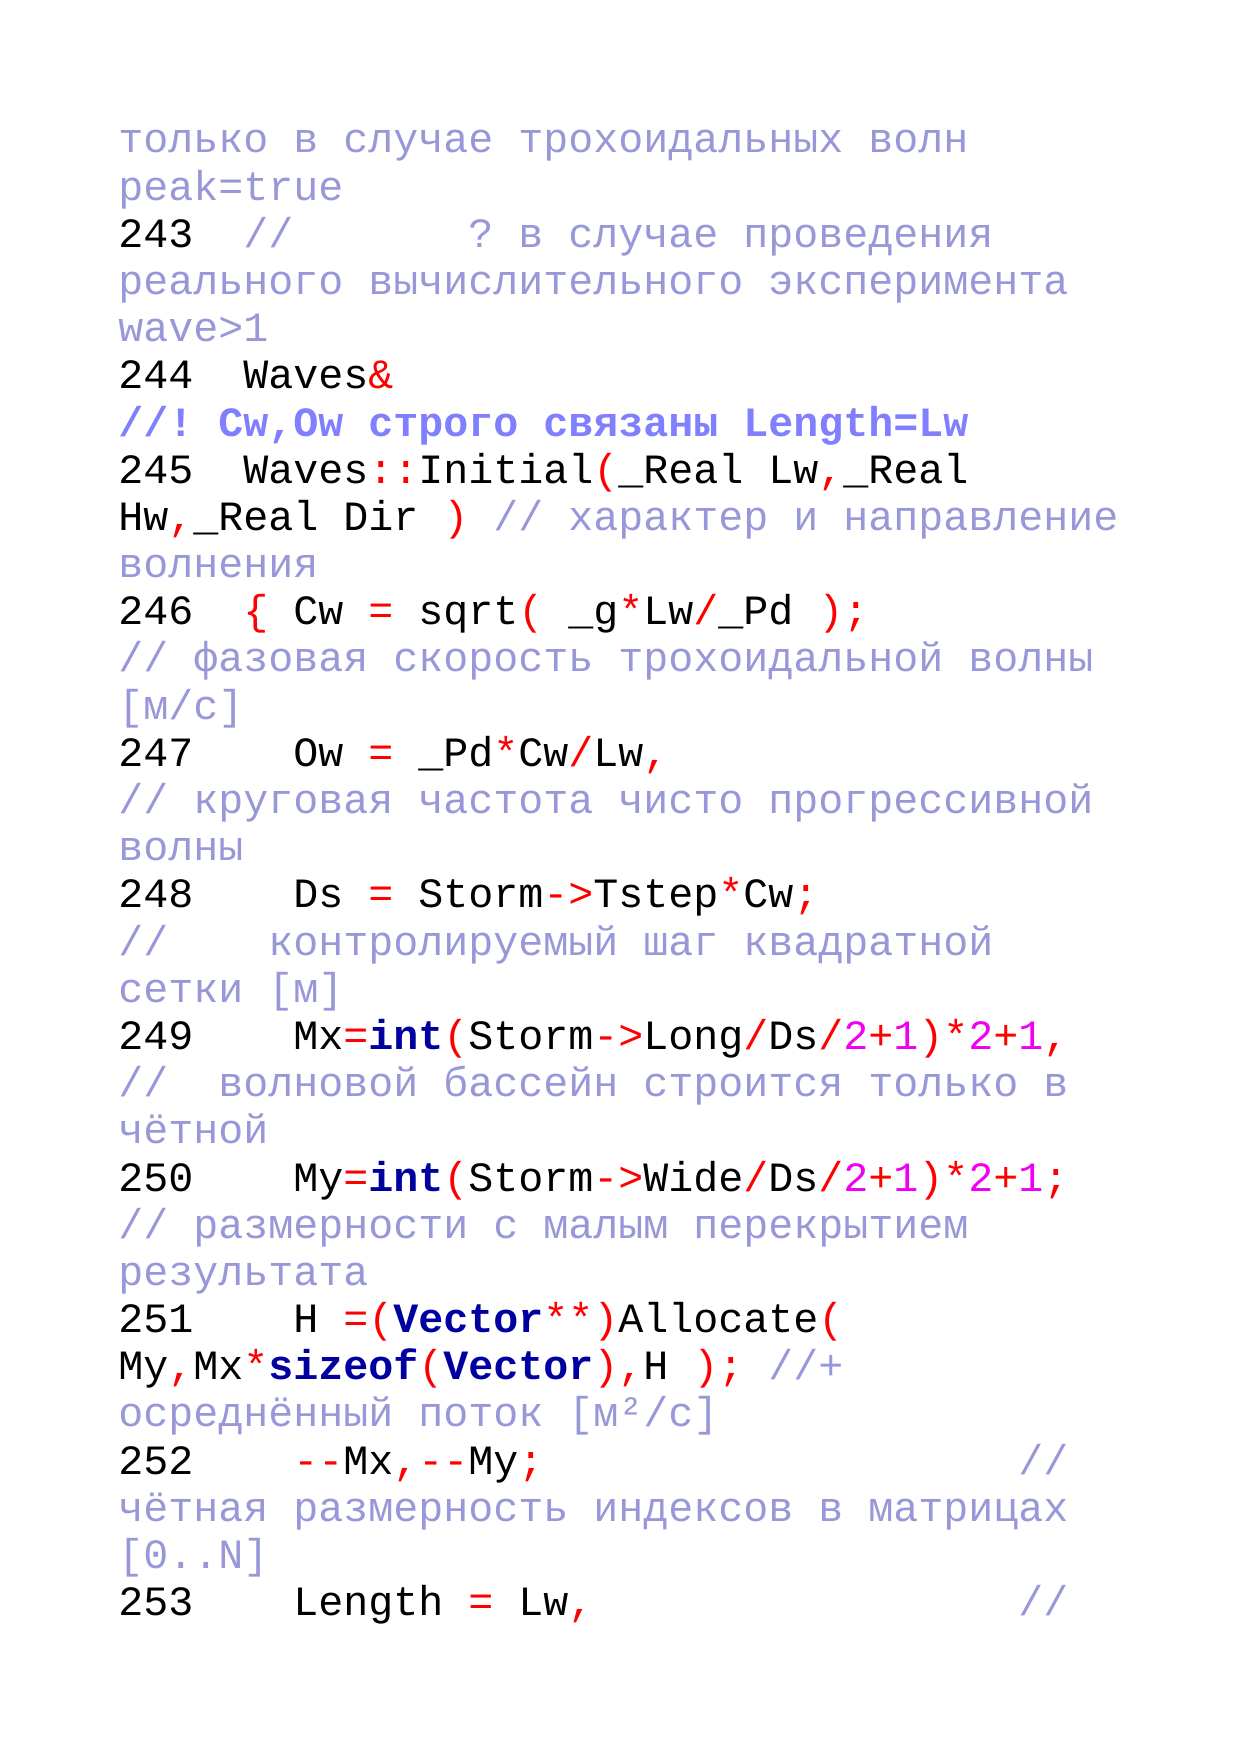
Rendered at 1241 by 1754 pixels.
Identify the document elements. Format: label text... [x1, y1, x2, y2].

subtitle 245 Waves::Initial(_Real Lw,_Real Hw,_Real Dir ) // характер и направление волнения [118, 448, 1122, 590]
subtitle 247 Ow = _Pd*Cw/Lw, // круговая частота чисто прогрессивной волны [118, 732, 1122, 873]
subtitle 249 Mx=int(Storm->Long/Ds/2+1)*2+1, // волновой бассейн строится только в чётной [118, 1015, 1122, 1156]
subtitle 244 Waves& //! Cw,Ow строго связаны Length=Lw [118, 354, 1122, 448]
subtitle 246 { Cw = sqrt( _g*Lw/_Pd ); // фазовая скорость трохоидальной волны [м/с] [118, 590, 1122, 732]
subtitle 251 H =(Vector**)Allocate( My,Mx*sizeof(Vector),H ); //+ осреднённый поток [м²/с] [118, 1298, 1122, 1439]
subtitle 253 Length = Lw, // заданная длина свободной для пакета волны [м] [118, 1581, 293, 1628]
subtitle 253 Length = Lw, // заданная длина свободной для пакета волны [м] [468, 1581, 518, 1628]
subtitle 243 // ? в случае проведения реального вычислительного эксперимента wave>1 [118, 212, 1122, 354]
subtitle 253 Length = Lw, // заданная длина свободной для пакета волны [м] [568, 1581, 1122, 1628]
subtitle 252 --Mx,--My; // чётная размерность индексов в матрицах [0..N] [118, 1439, 1122, 1581]
subtitle 248 Ds = Storm->Tstep*Cw; // контролируемый шаг квадратной сетки [м] [118, 873, 1122, 1015]
subtitle 250 My=int(Storm->Wide/Ds/2+1)*2+1; // размерности с малым перекрытием результата [118, 1156, 1122, 1298]
subtitle только в случае трохоидальных волн peak=true [118, 118, 1122, 212]
